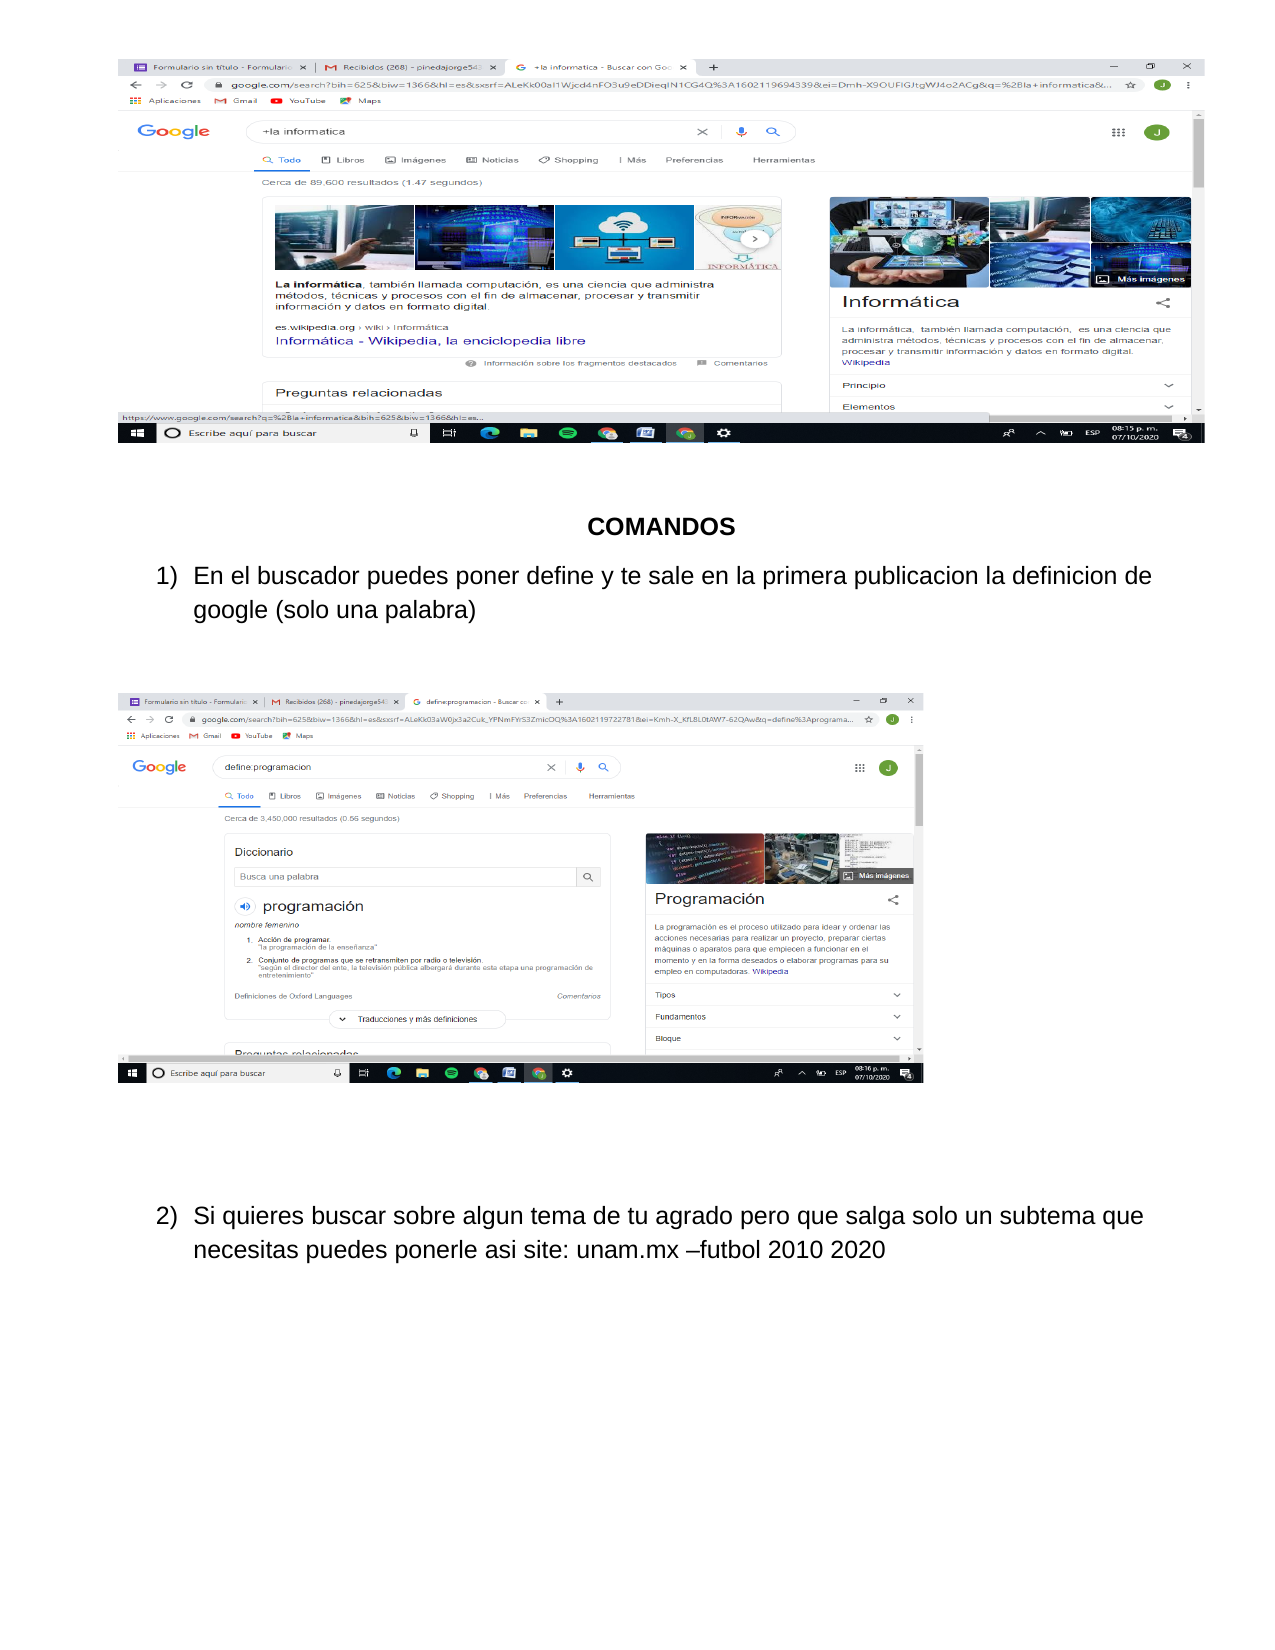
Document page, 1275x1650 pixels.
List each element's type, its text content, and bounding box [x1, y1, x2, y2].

list En el buscador puedes poner define y te sale en la primera publicacion la definicion de google (solo una palabra) [156, 561, 1205, 624]
text COMANDOS [118, 512, 1205, 540]
list Si quieres buscar sobre algun tema de tu agrado pero que salga solo un subtema que necesitas puedes ponerle asi site: unam.mx –futbol 2010 2020 [156, 1201, 1205, 1264]
